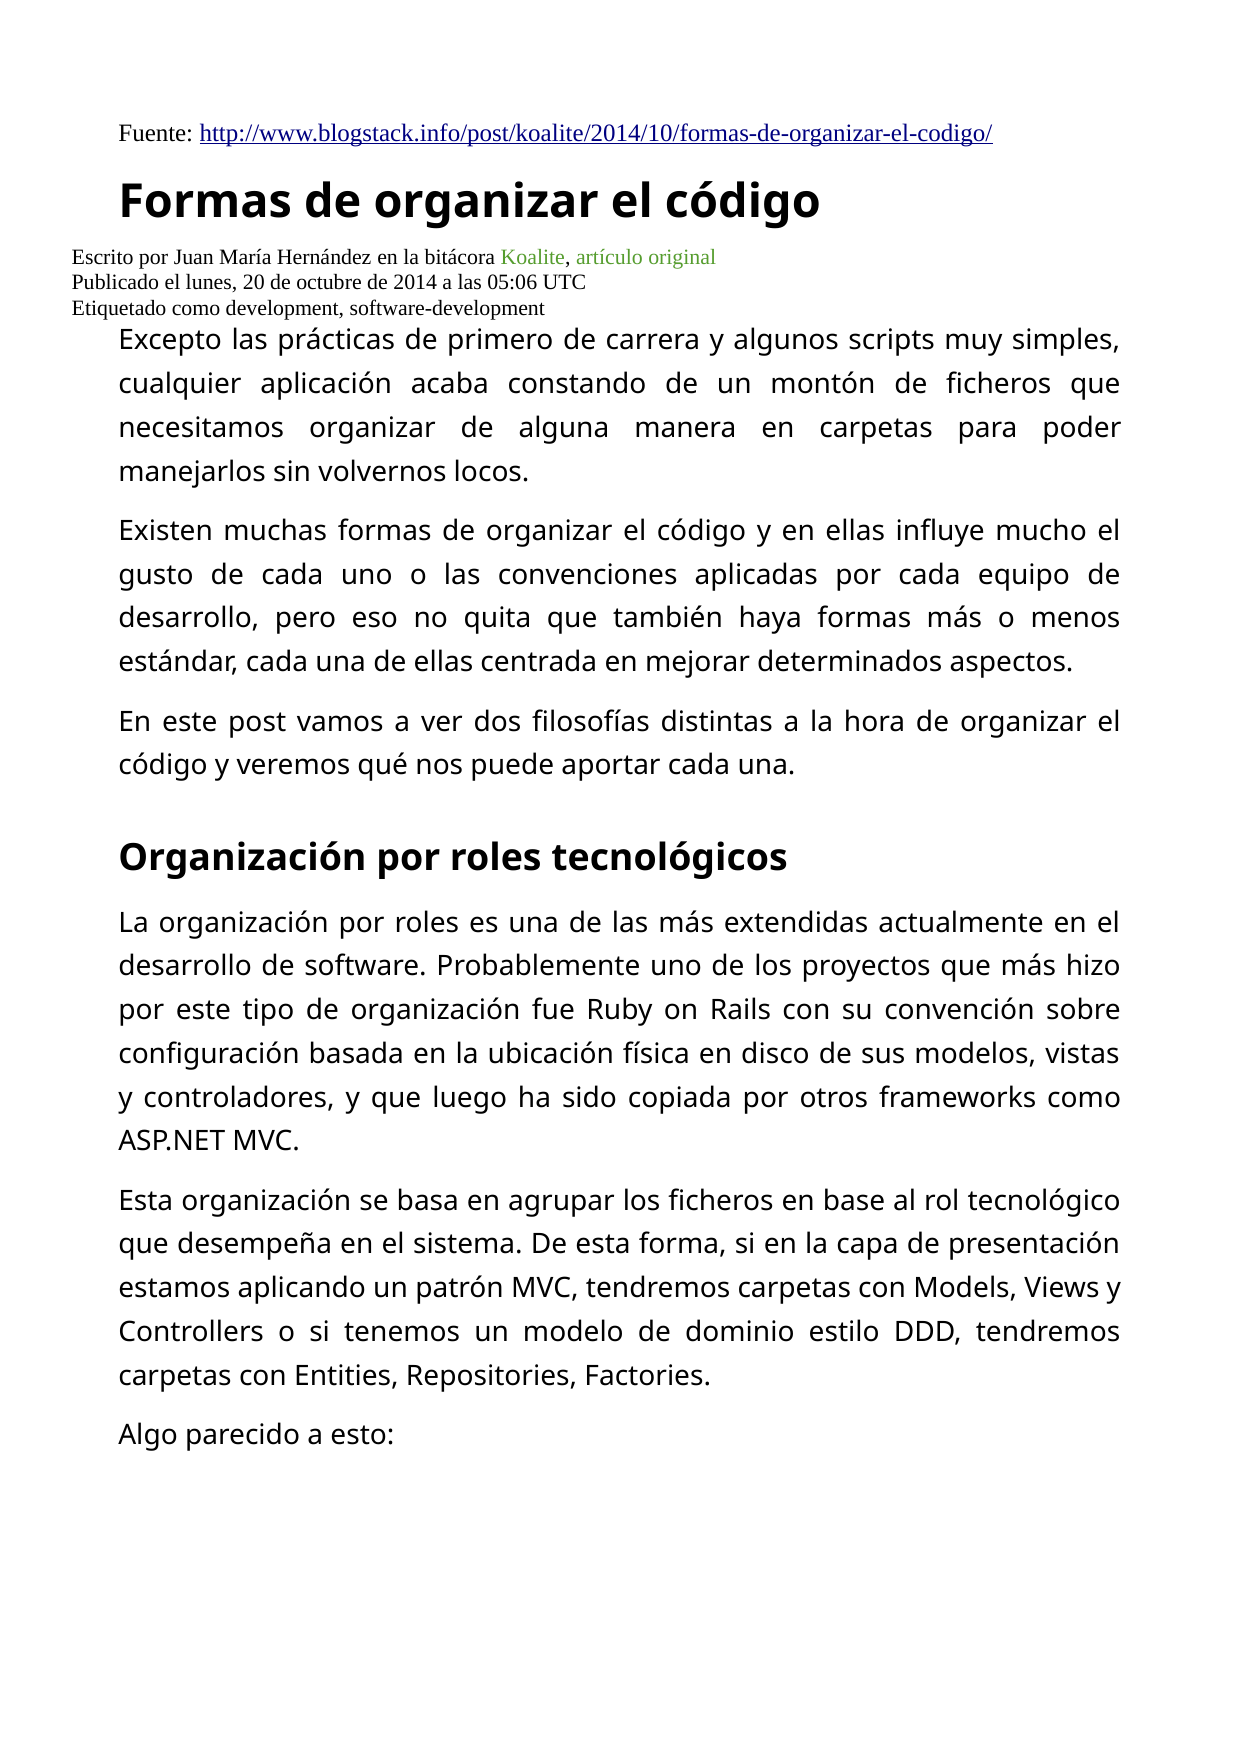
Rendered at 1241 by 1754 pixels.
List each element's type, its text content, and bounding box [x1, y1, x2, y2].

subtitle Formas de organizar el código [118, 168, 1122, 232]
text La organización por roles es una de las más extendidas actualmente en el desarrollo de software. Probablemente uno de los proyectos que más hizo por este tipo de organización fue Ruby on Rails con su convención sobre configuración basada en la ubicación física en disco de sus modelos, vistas y controladores, y que luego ha sido copiada por otros frameworks como ASP.NET MVC. [118, 897, 1122, 1159]
text Fuente: http://www.blogstack.info/post/koalite/2014/10/formas-de-organizar-el-codigo/ [118, 118, 1122, 147]
text En este post vamos a ver dos filosofías distintas a la hora de organizar el código y veremos qué nos puede aportar cada una. [118, 696, 1122, 783]
subtitle Organización por roles tecnológicos [118, 830, 1122, 881]
text Etiquetado como development, software-development [71, 294, 1240, 320]
text Esta organización se basa en agrupar los ficheros en base al rol tecnológico que desempeña en el sistema. De esta forma, si en la capa de presentación estamos aplicando un patrón MVC, tendremos carpetas con Models, Views y Controllers o si tenemos un modelo de dominio estilo DDD, tendremos carpetas con Entities, Repositories, Factories. [118, 1175, 1122, 1393]
text Existen muchas formas de organizar el código y en ellas influye mucho el gusto de cada uno o las convenciones aplicadas por cada equipo de desarrollo, pero eso no quita que también haya formas más o menos estándar, cada una de ellas centrada en mejorar determinados aspectos. [118, 505, 1122, 680]
text Escrito por Juan María Hernández en la bitácora Koalite, artículo original [71, 244, 1240, 269]
text Excepto las prácticas de primero de carrera y algunos scripts muy simples, cualquier aplicación acaba constando de un montón de ficheros que necesitamos organizar de alguna manera en carpetas para poder manejarlos sin volvernos locos. [118, 320, 1122, 489]
text Publicado el lunes, 20 de octubre de 2014 a las 05:06 UTC [71, 269, 1240, 294]
text Algo parecido a esto: [118, 1409, 1122, 1453]
